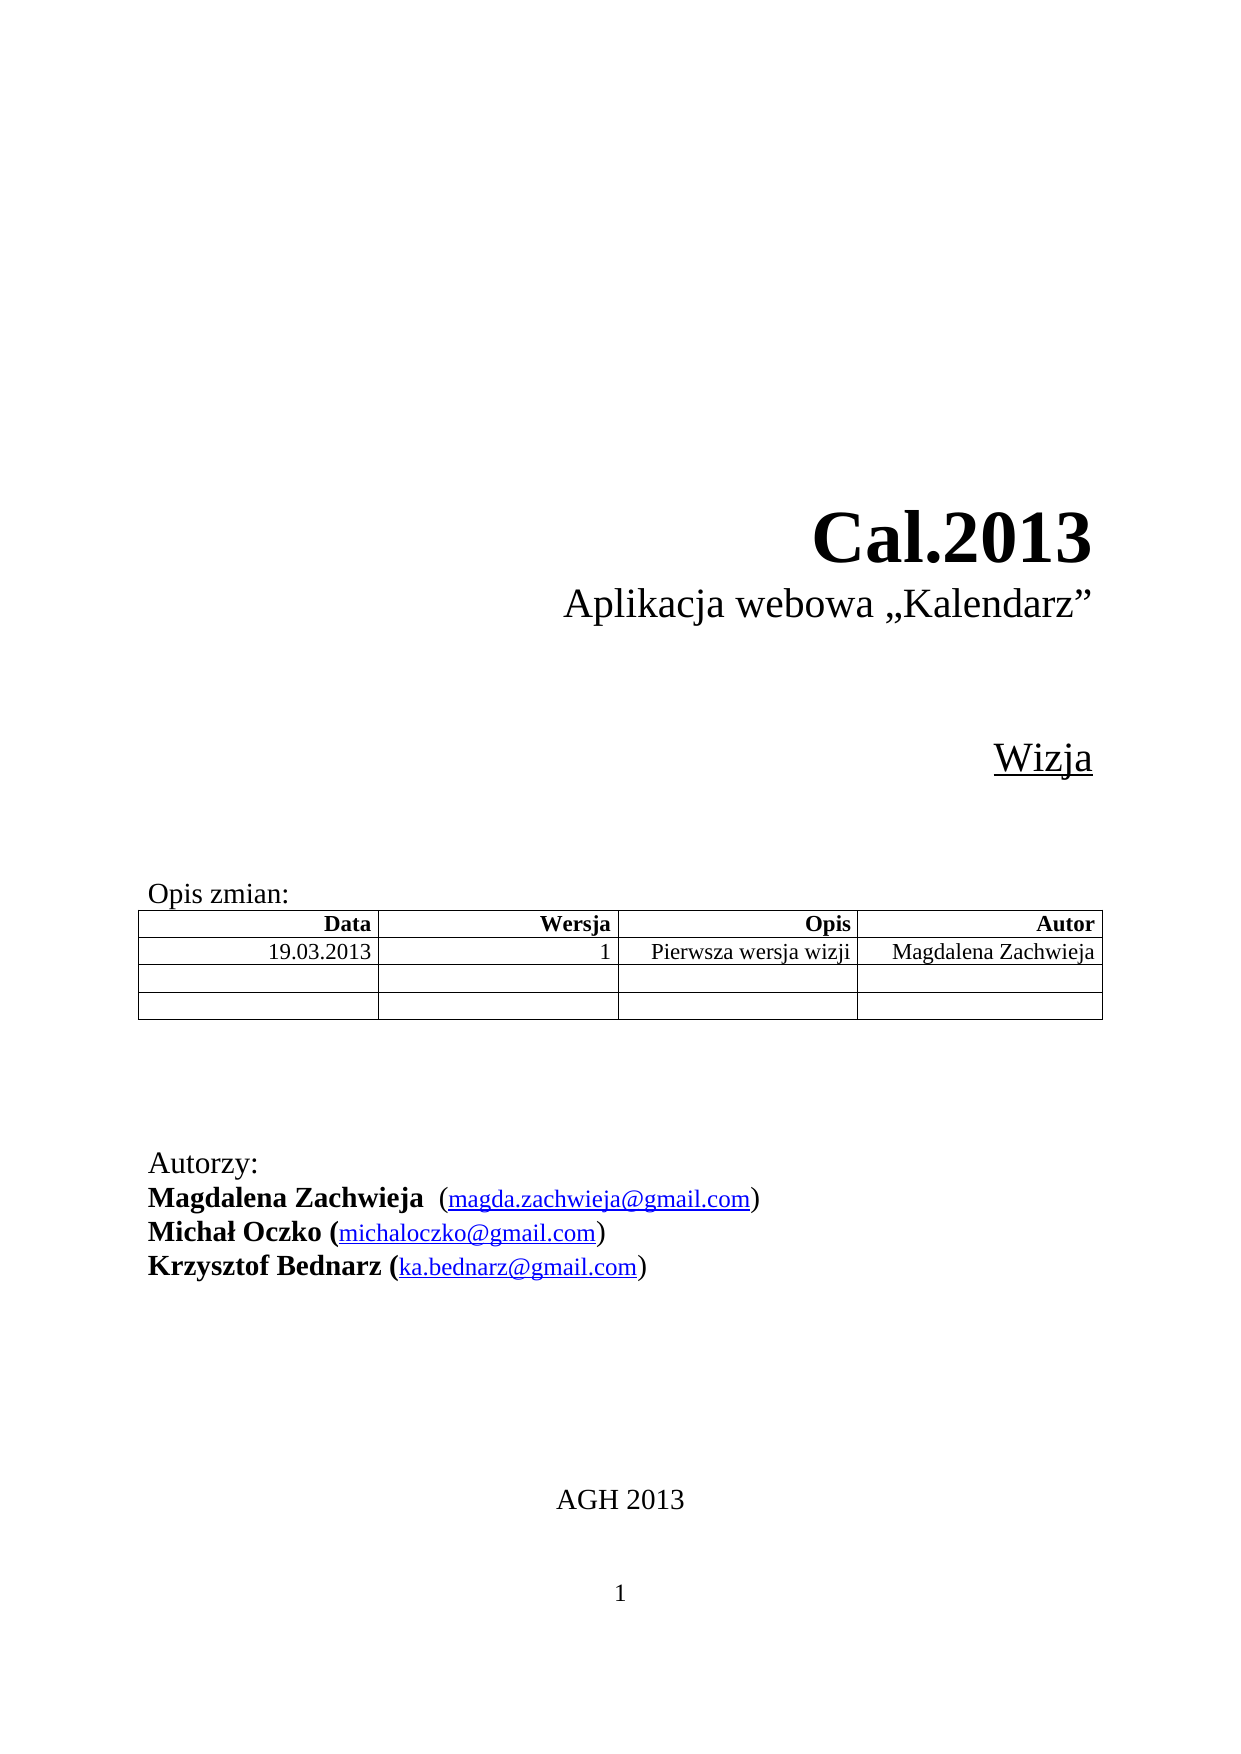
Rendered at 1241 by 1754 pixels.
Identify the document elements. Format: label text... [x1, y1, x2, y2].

subtitle Wizja [148, 732, 1093, 780]
table_header Data [139, 911, 378, 937]
table_cell [619, 993, 857, 1019]
text AGH 2013 [148, 1482, 1093, 1516]
table_header Autor [858, 911, 1102, 937]
table_cell Pierwsza wersja wizji [619, 938, 857, 964]
table_header Wersja [379, 911, 618, 937]
table_cell [379, 965, 618, 992]
table_cell 19.03.2013 [139, 938, 378, 964]
table_header Opis [619, 911, 857, 937]
text Autorzy: Magdalena Zachwieja (magda.zachwieja@gmail.com) Michał Oczko (michaloczko@gmail.com) Krzysztof Bednarz (ka.bednarz@gmail.com) [148, 1145, 1093, 1281]
subtitle Aplikacja webowa „Kalendarz” [148, 579, 1093, 627]
table_cell 1 [379, 938, 618, 964]
table_cell [619, 965, 857, 992]
table_cell [139, 965, 378, 992]
table_cell Magdalena Zachwieja [858, 938, 1102, 964]
table_cell [139, 993, 378, 1019]
subtitle Cal.2013 [148, 493, 1093, 579]
table_cell [379, 993, 618, 1019]
table_cell [858, 965, 1102, 992]
table_cell [858, 993, 1102, 1019]
text Opis zmian: [148, 876, 1093, 909]
